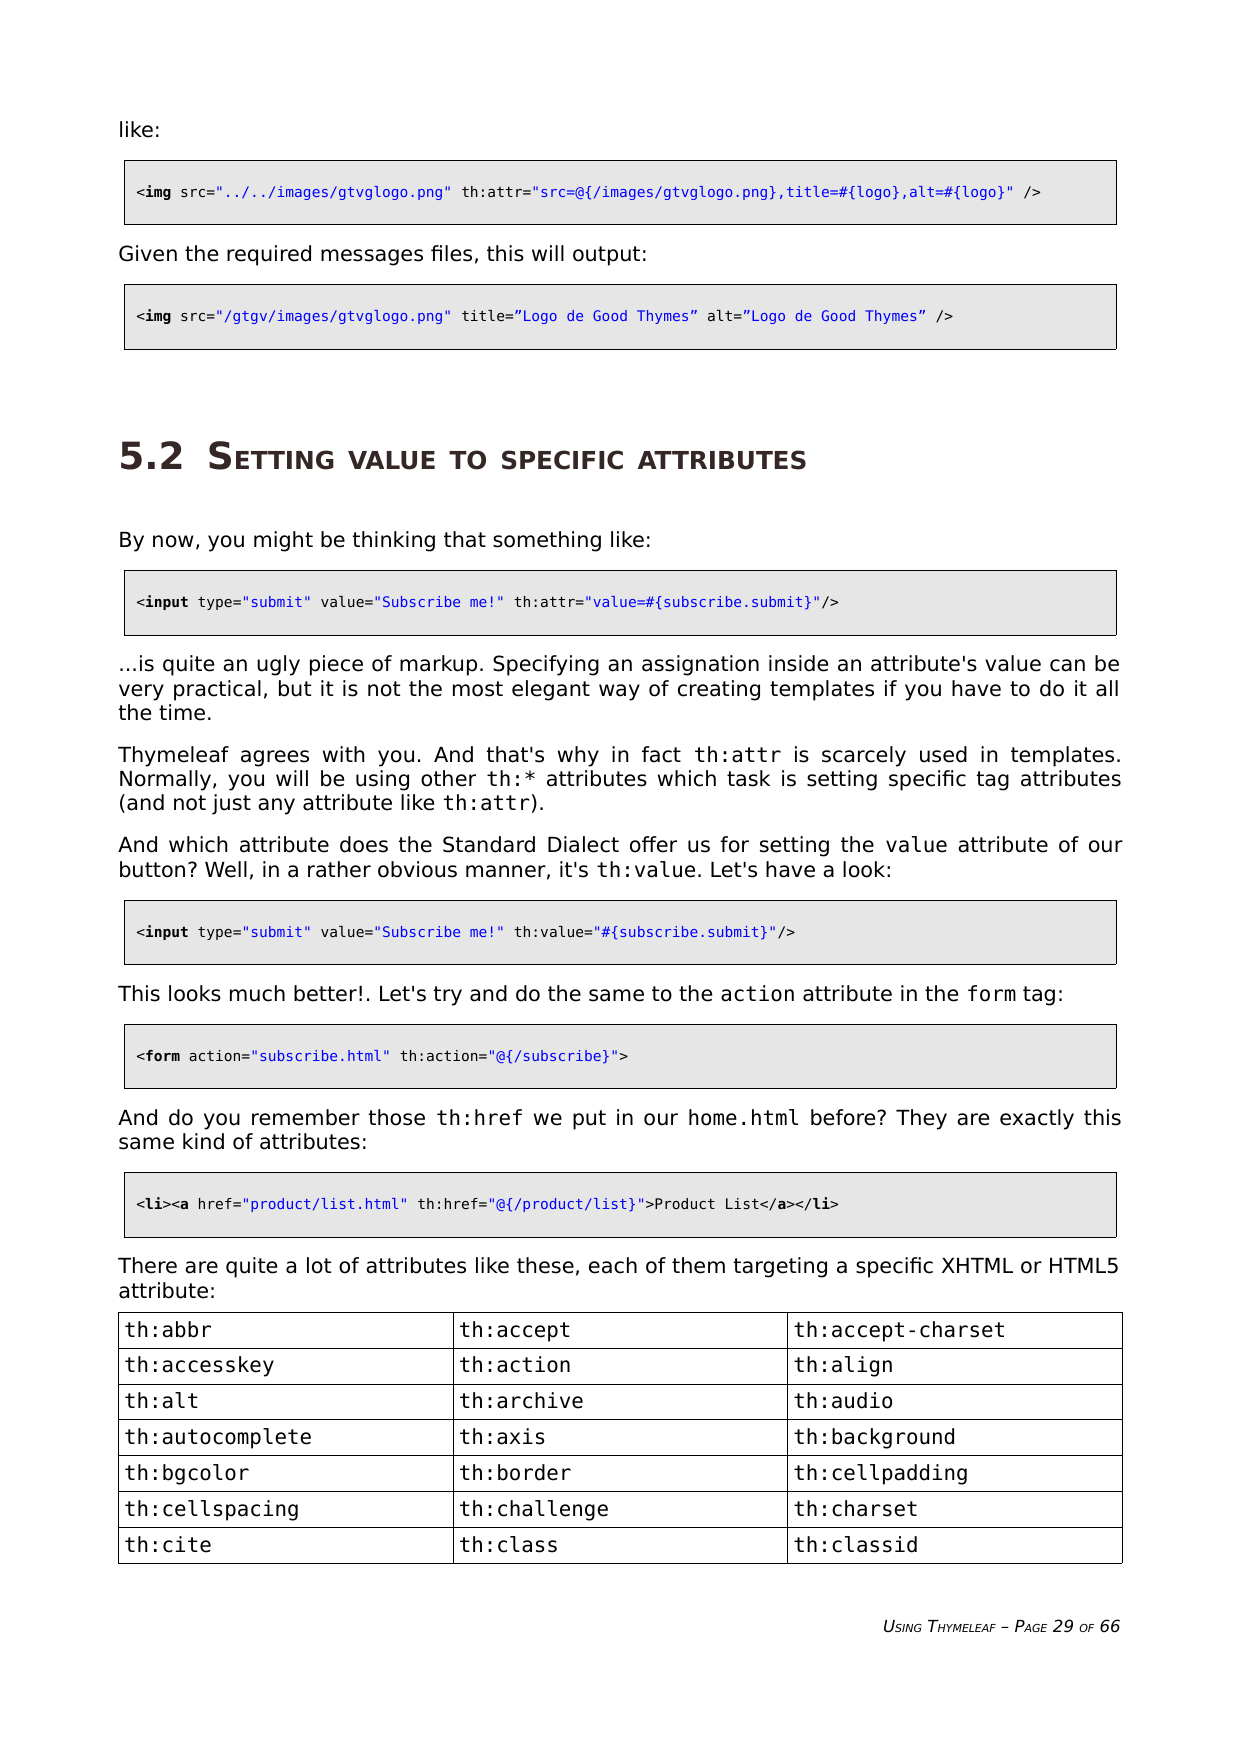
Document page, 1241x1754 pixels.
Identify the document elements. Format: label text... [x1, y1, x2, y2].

table_cell th:challenge [454, 1492, 787, 1527]
text Thymeleaf agrees with you. And that's why in fact th:attr is scarcely used in templates. Normally, you will be using other th:* attributes which task is setting specific tag attributes (and not just any attribute like th:attr). [118, 743, 1122, 816]
table_header th:abbr [119, 1313, 453, 1348]
table_cell th:archive [454, 1385, 787, 1419]
text There are quite a lot of attributes like these, each of them targeting a specific XHTML or HTML5 attribute: [118, 1254, 1122, 1303]
text This looks much better!. Let's try and do the same to the action attribute in the form tag: [118, 982, 1122, 1006]
table_cell th:align [788, 1349, 1122, 1383]
text <li><a href="product/list.html" th:href="@{/product/list}">Product List</a></li> [125, 1173, 1116, 1237]
table_header th:accept-charset [788, 1313, 1122, 1348]
table_cell th:border [454, 1456, 787, 1491]
table_cell th:classid [788, 1528, 1122, 1563]
text like: [118, 118, 1122, 142]
table_cell th:accesskey [119, 1349, 453, 1383]
table_cell th:action [454, 1349, 787, 1383]
table_cell th:background [788, 1420, 1122, 1455]
text And which attribute does the Standard Dialect offer us for setting the value attribute of our button? Well, in a rather obvious manner, it's th:value. Let's have a look: [118, 833, 1122, 882]
text <img src="../../images/gtvglogo.png" th:attr="src=@{/images/gtvglogo.png},title=#{logo},alt=#{logo}" /> [125, 161, 1116, 224]
text By now, you might be thinking that something like: [118, 528, 1122, 552]
text <input type="submit" value="Subscribe me!" th:attr="value=#{subscribe.submit}"/> [125, 571, 1116, 635]
table_cell th:axis [454, 1420, 787, 1455]
table_header th:accept [454, 1313, 787, 1348]
text <input type="submit" value="Subscribe me!" th:value="#{subscribe.submit}"/> [125, 901, 1116, 964]
text <form action="subscribe.html" th:action="@{/subscribe}"> [125, 1025, 1116, 1088]
table_cell th:autocomplete [119, 1420, 453, 1455]
table_cell th:audio [788, 1385, 1122, 1419]
table_cell th:alt [119, 1385, 453, 1419]
table_cell th:cite [119, 1528, 453, 1563]
text Given the required messages files, this will output: [118, 242, 1122, 267]
table_cell th:charset [788, 1492, 1122, 1527]
subtitle Setting value to specific attributes [118, 434, 1122, 478]
text ...is quite an ugly piece of markup. Specifying an assignation inside an attribute's value can be very practical, but it is not the most elegant way of creating templates if you have to do it all the time. [118, 652, 1122, 725]
table_cell th:bgcolor [119, 1456, 453, 1491]
table_cell th:cellspacing [119, 1492, 453, 1527]
table_cell th:class [454, 1528, 787, 1563]
table_cell th:cellpadding [788, 1456, 1122, 1491]
text And do you remember those th:href we put in our home.html before? They are exactly this same kind of attributes: [118, 1106, 1122, 1154]
text <img src="/gtgv/images/gtvglogo.png" title=”Logo de Good Thymes” alt=”Logo de Good Thymes” /> [125, 285, 1116, 349]
